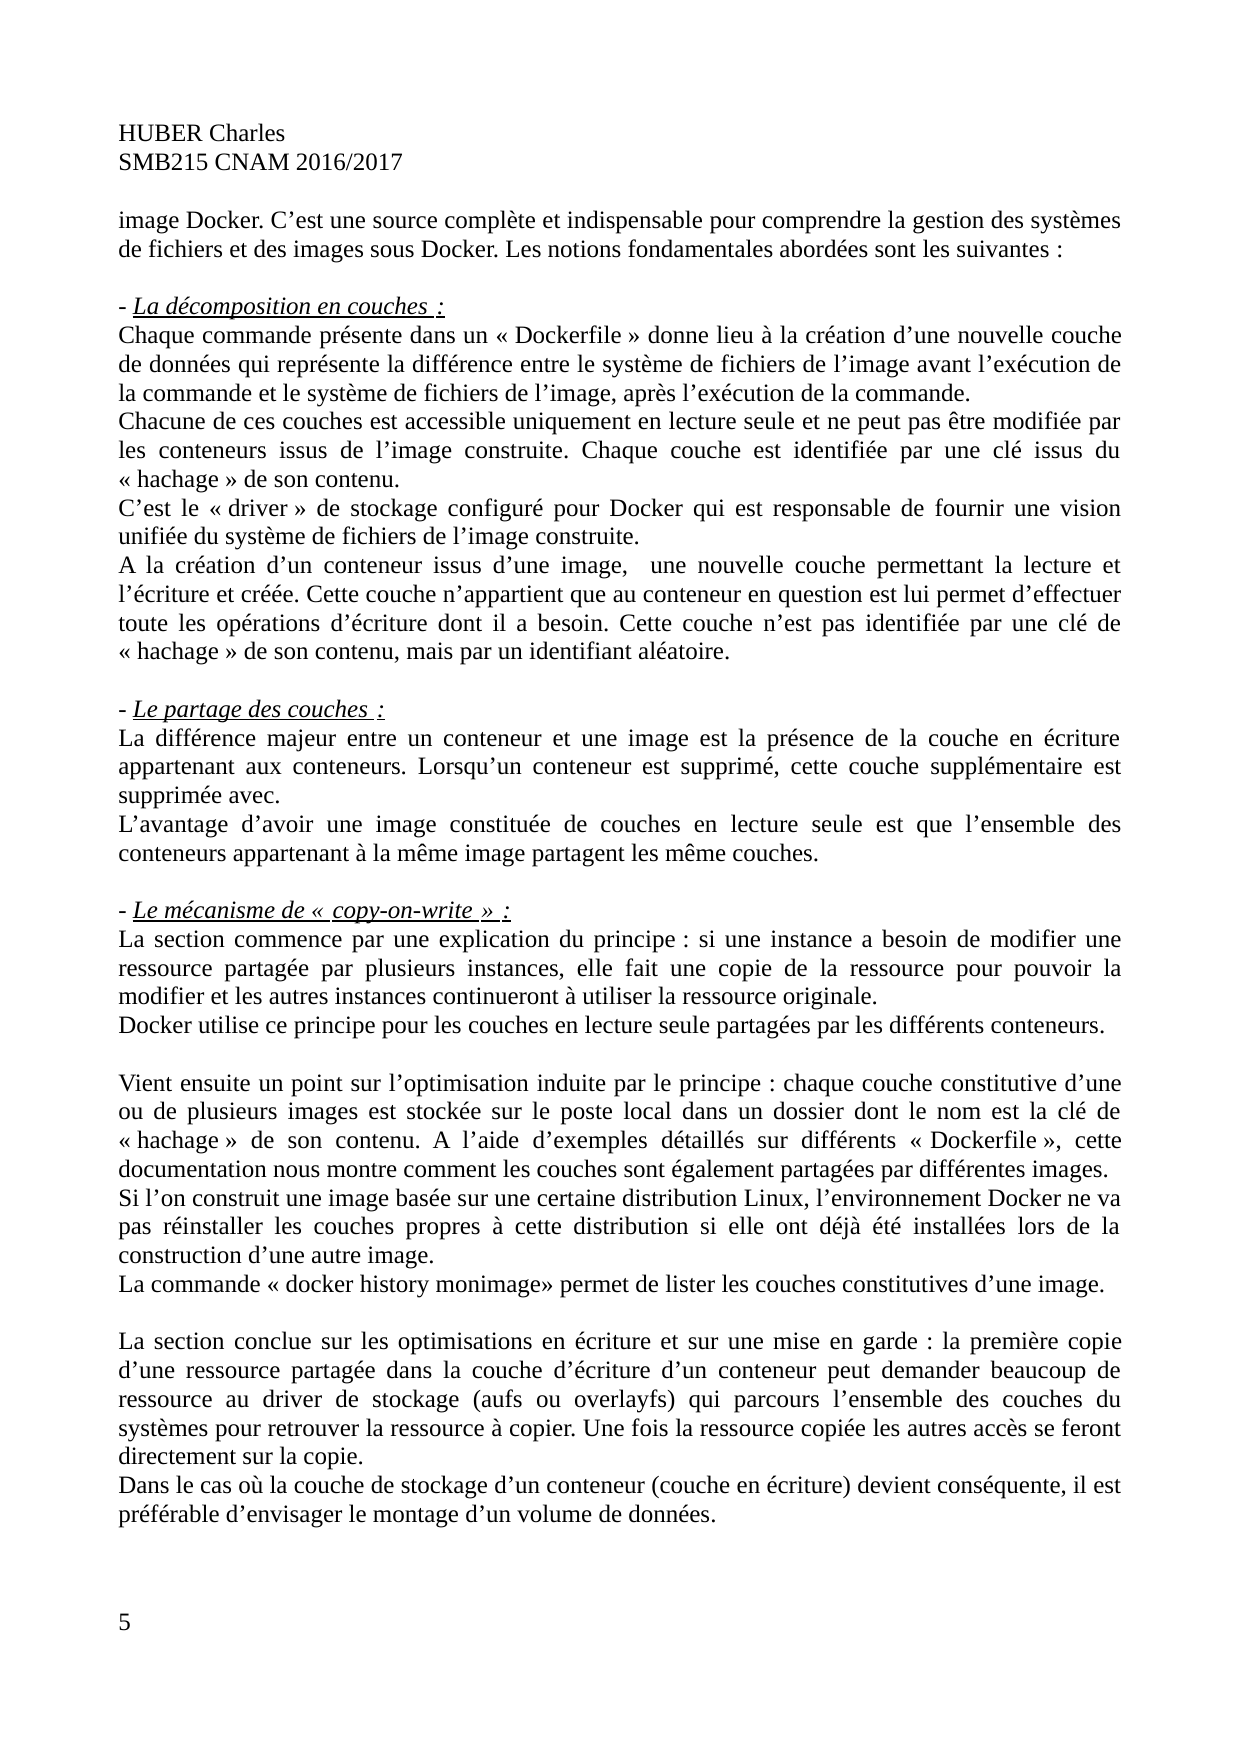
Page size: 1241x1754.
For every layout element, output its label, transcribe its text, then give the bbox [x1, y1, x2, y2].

text C’est le « driver » de stockage configuré pour Docker qui est responsable de fournir une vision unifiée du système de fichiers de l’image construite. [118, 493, 1122, 550]
text Si l’on construit une image basée sur une certaine distribution Linux, l’environnement Docker ne va pas réinstaller les couches propres à cette distribution si elle ont déjà été installées lors de la construction d’une autre image. [118, 1183, 1122, 1269]
text La commande « docker history monimage» permet de lister les couches constitutives d’une image. [118, 1269, 1122, 1298]
text Docker utilise ce principe pour les couches en lecture seule partagées par les différents conteneurs. [118, 1010, 1122, 1039]
text Dans le cas où la couche de stockage d’un conteneur (couche en écriture) devient conséquente, il est préférable d’envisager le montage d’un volume de données. [118, 1470, 1122, 1528]
text L’avantage d’avoir une image constituée de couches en lecture seule est que l’ensemble des conteneurs appartenant à la même image partagent les même couches. [118, 809, 1122, 866]
text A la création d’un conteneur issus d’une image, une nouvelle couche permettant la lecture et l’écriture et créée. Cette couche n’appartient que au conteneur en question est lui permet d’effectuer toute les opérations d’écriture dont il a besoin. Cette couche n’est pas identifiée par une clé de « hachage » de son contenu, mais par un identifiant aléatoire. [118, 550, 1122, 665]
text - Le mécanisme de « copy-on-write » : [118, 895, 1122, 924]
text - La décomposition en couches : [118, 291, 1122, 320]
text La section conclue sur les optimisations en écriture et sur une mise en garde : la première copie d’une ressource partagée dans la couche d’écriture d’un conteneur peut demander beaucoup de ressource au driver de stockage (aufs ou overlayfs) qui parcours l’ensemble des couches du systèmes pour retrouver la ressource à copier. Une fois la ressource copiée les autres accès se feront directement sur la copie. [118, 1326, 1122, 1470]
text Chaque commande présente dans un « Dockerfile » donne lieu à la création d’une nouvelle couche de données qui représente la différence entre le système de fichiers de l’image avant l’exécution de la commande et le système de fichiers de l’image, après l’exécution de la commande. [118, 320, 1122, 406]
text image Docker. C’est une source complète et indispensable pour comprendre la gestion des systèmes de fichiers et des images sous Docker. Les notions fondamentales abordées sont les suivantes : [118, 205, 1122, 263]
text - Le partage des couches : [118, 694, 1122, 723]
text Vient ensuite un point sur l’optimisation induite par le principe : chaque couche constitutive d’une ou de plusieurs images est stockée sur le poste local dans un dossier dont le nom est la clé de « hachage » de son contenu. A l’aide d’exemples détaillés sur différents « Dockerfile », cette documentation nous montre comment les couches sont également partagées par différentes images. [118, 1068, 1122, 1183]
text Chacune de ces couches est accessible uniquement en lecture seule et ne peut pas être modifiée par les conteneurs issus de l’image construite. Chaque couche est identifiée par une clé issus du « hachage » de son contenu. [118, 406, 1122, 493]
text La section commence par une explication du principe : si une instance a besoin de modifier une ressource partagée par plusieurs instances, elle fait une copie de la ressource pour pouvoir la modifier et les autres instances continueront à utiliser la ressource originale. [118, 924, 1122, 1010]
text La différence majeur entre un conteneur et une image est la présence de la couche en écriture appartenant aux conteneurs. Lorsqu’un conteneur est supprimé, cette couche supplémentaire est supprimée avec. [118, 723, 1122, 809]
